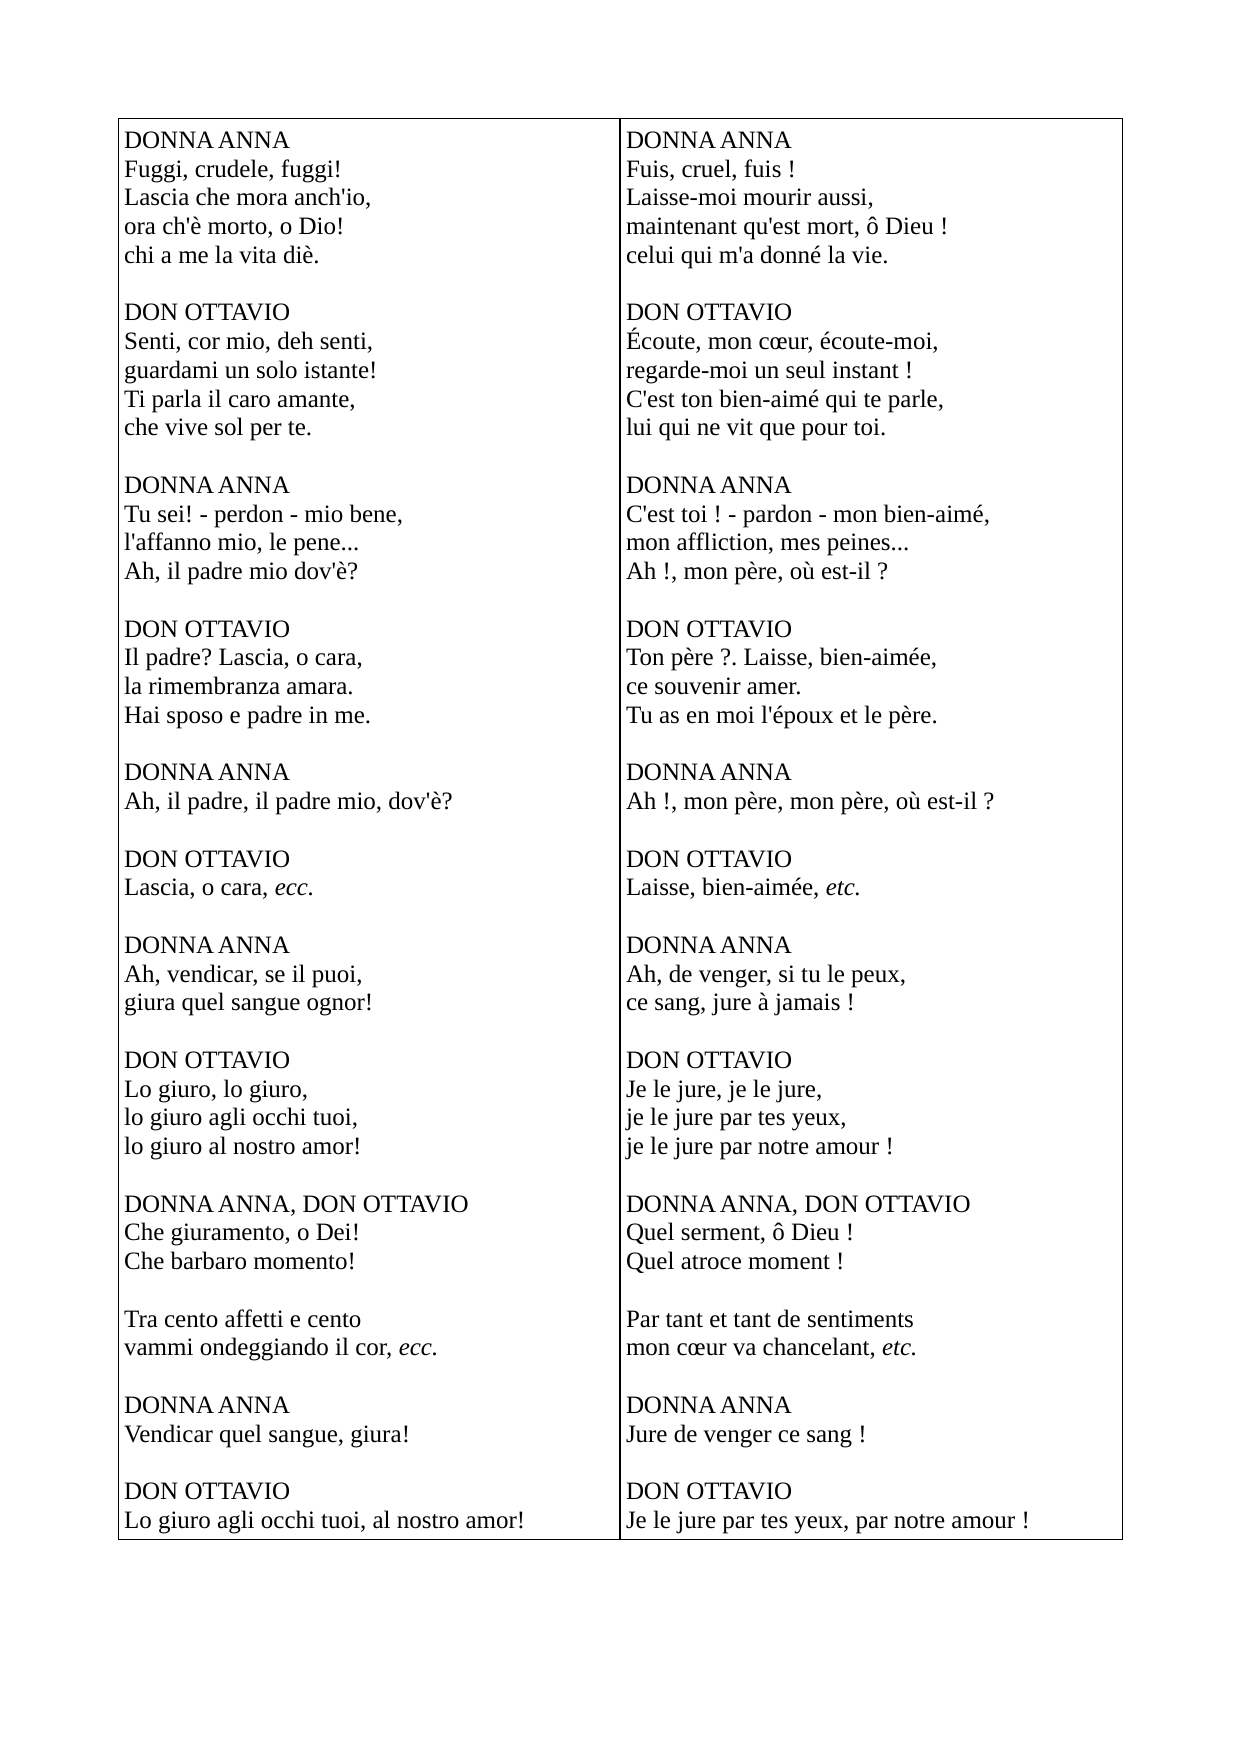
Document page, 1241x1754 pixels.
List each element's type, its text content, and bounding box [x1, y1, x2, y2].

table_header DONNA ANNA Fuis, cruel, fuis ! Laisse-moi mourir aussi, maintenant qu'est mort, ô Dieu ! celui qui m'a donné la vie. DON OTTAVIO Écoute, mon cœur, écoute-moi, regarde-moi un seul instant ! C'est ton bien-aimé qui te parle, lui qui ne vit que pour toi. DONNA ANNA C'est toi ! - pardon - mon bien-aimé, mon affliction, mes peines... Ah !, mon père, où est-il ? DON OTTAVIO Ton père ?. Laisse, bien-aimée, ce souvenir amer. Tu as en moi l'époux et le père. DONNA ANNA Ah !, mon père, mon père, où est-il ? DON OTTAVIO Laisse, bien-aimée, etc. DONNA ANNA Ah, de venger, si tu le peux, ce sang, jure à jamais ! DON OTTAVIO Je le jure, je le jure, je le jure par tes yeux, je le jure par notre amour ! DONNA ANNA, DON OTTAVIO Quel serment, ô Dieu ! Quel atroce moment ! Par tant et tant de sentiments mon cœur va chancelant, etc. DONNA ANNA Jure de venger ce sang ! DON OTTAVIO Je le jure par tes yeux, par notre amour ! [621, 119, 1122, 1539]
table_header DONNA ANNA Fuggi, crudele, fuggi! Lascia che mora anch'io, ora ch'è morto, o Dio! chi a me la vita diè. DON OTTAVIO Senti, cor mio, deh senti, guardami un solo istante! Ti parla il caro amante, che vive sol per te. DONNA ANNA Tu sei! - perdon - mio bene, l'affanno mio, le pene... Ah, il padre mio dov'è? DON OTTAVIO Il padre? Lascia, o cara, la rimembranza amara. Hai sposo e padre in me. DONNA ANNA Ah, il padre, il padre mio, dov'è? DON OTTAVIO Lascia, o cara, ecc. DONNA ANNA Ah, vendicar, se il puoi, giura quel sangue ognor! DON OTTAVIO Lo giuro, lo giuro, lo giuro agli occhi tuoi, lo giuro al nostro amor! DONNA ANNA, DON OTTAVIO Che giuramento, o Dei! Che barbaro momento! Tra cento affetti e cento vammi ondeggiando il cor, ecc. DONNA ANNA Vendicar quel sangue, giura! DON OTTAVIO Lo giuro agli occhi tuoi, al nostro amor! [119, 119, 619, 1539]
